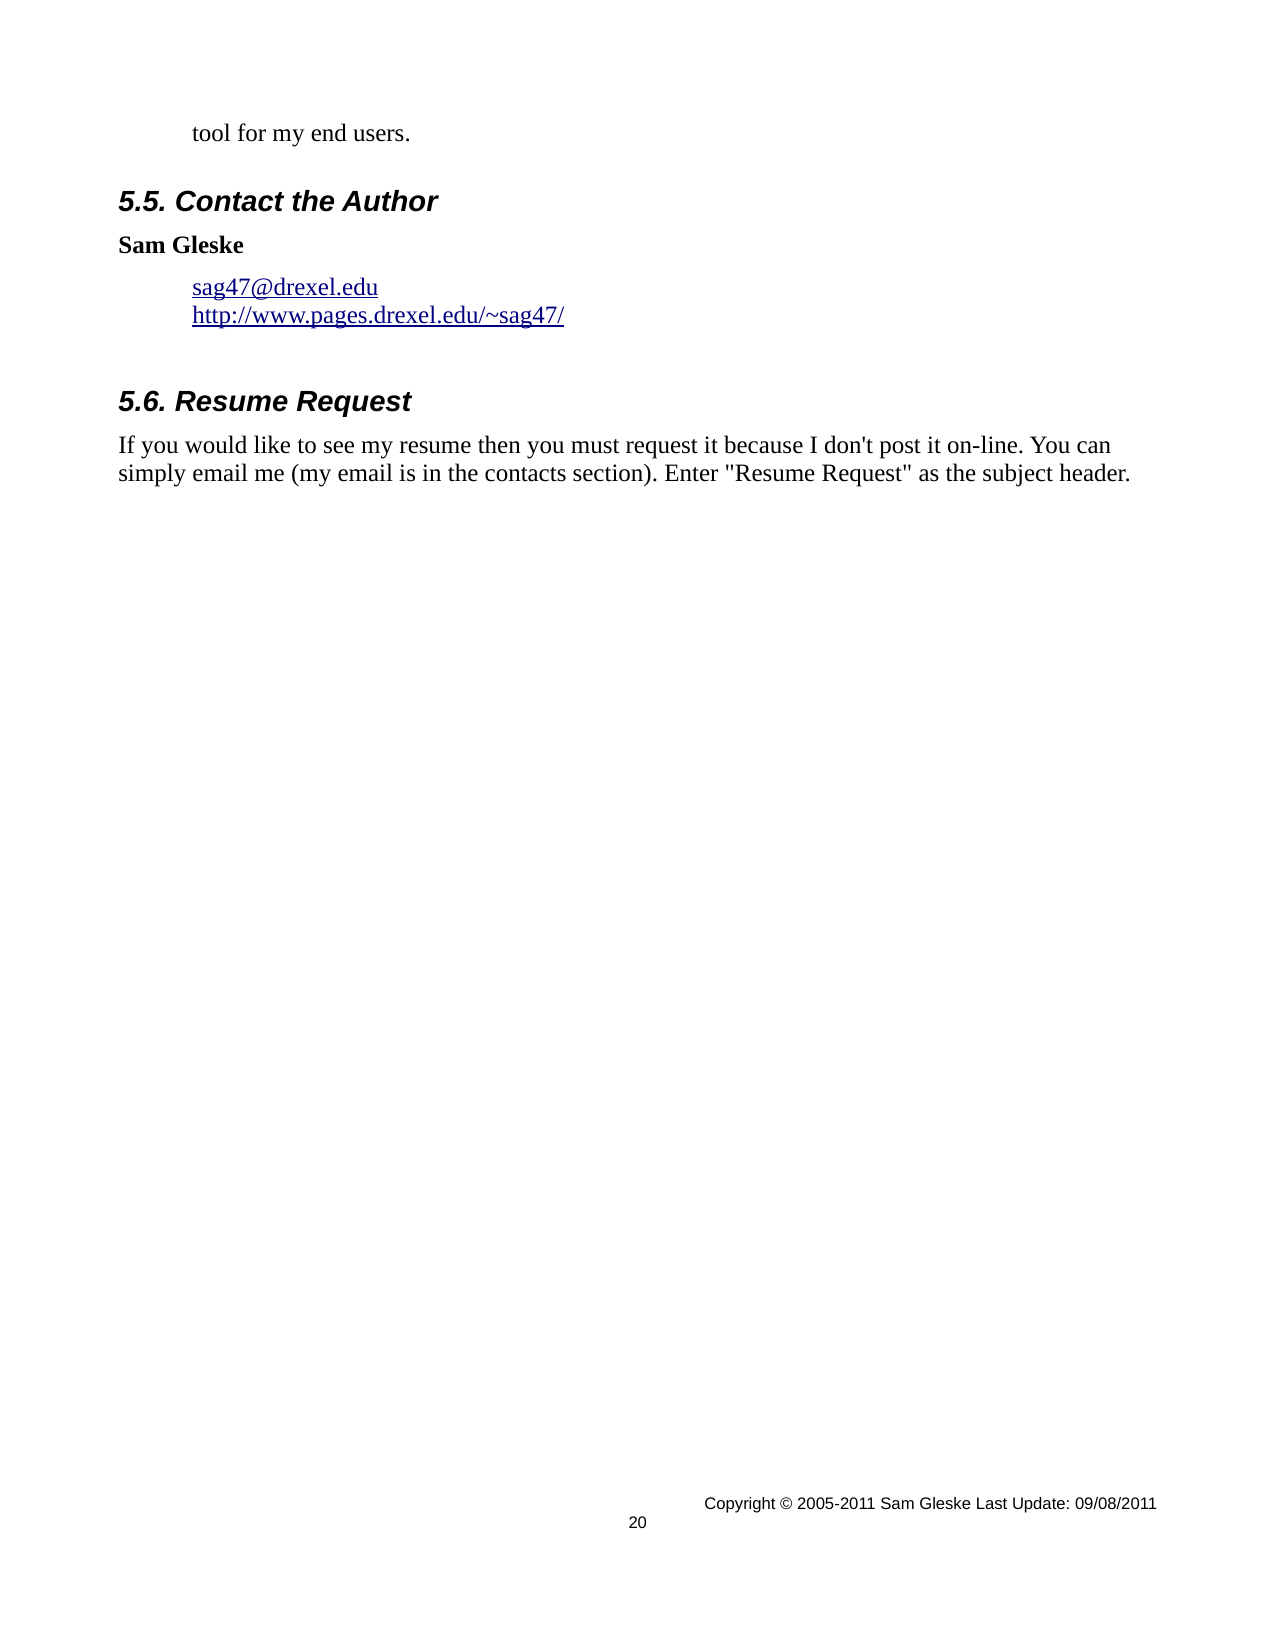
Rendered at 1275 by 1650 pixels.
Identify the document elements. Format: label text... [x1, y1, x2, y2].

text If you would like to see my resume then you must request it because I don't post it on-line. You can simply email me (my email is in the contacts section). Enter "Resume Request" as the subject header. [118, 430, 1157, 487]
subtitle 5.5. Contact the Author [118, 184, 1157, 218]
subtitle 5.6. Resume Request [118, 384, 1157, 417]
text sag47@drexel.edu http://www.pages.drexel.edu/~sag47/ [192, 272, 1157, 329]
list tool for my end users. [162, 118, 1157, 147]
text Sam Gleske [118, 230, 1157, 259]
